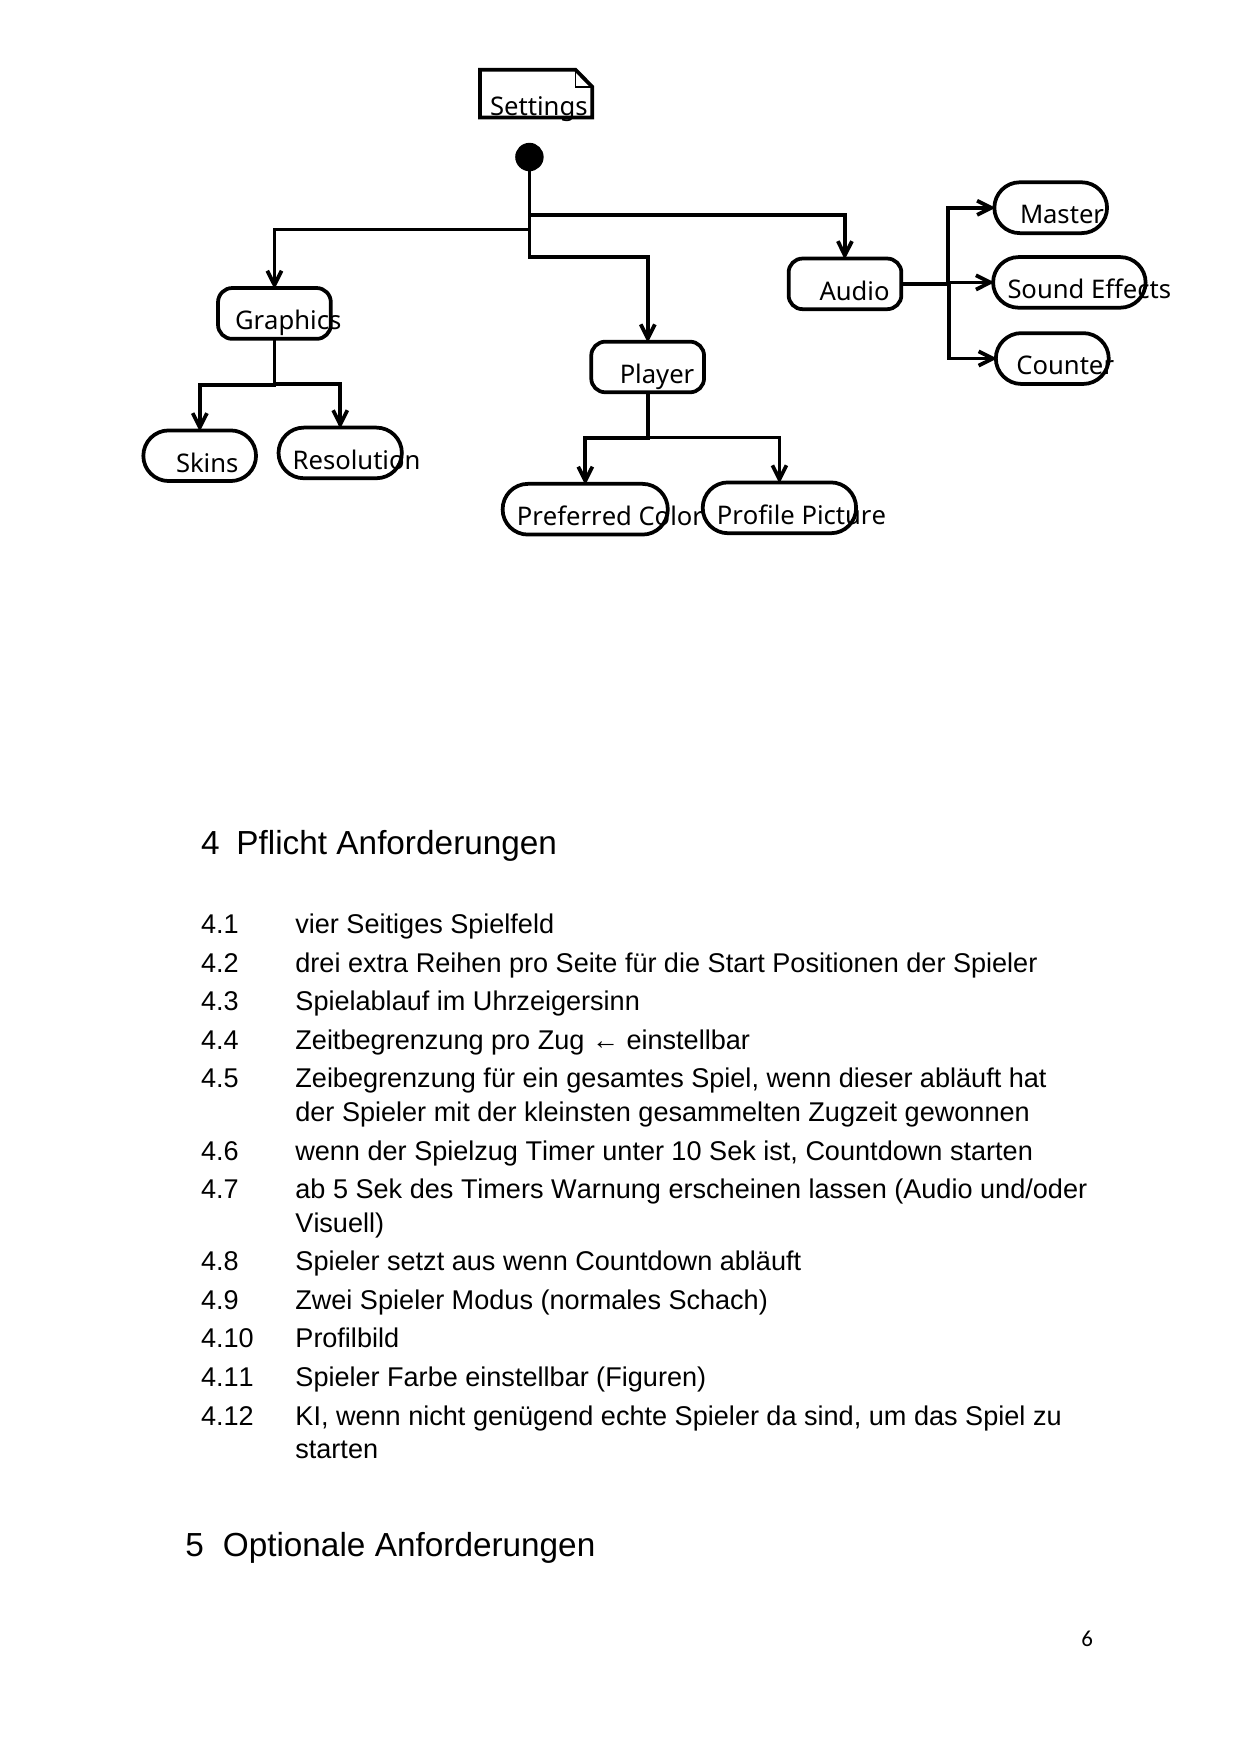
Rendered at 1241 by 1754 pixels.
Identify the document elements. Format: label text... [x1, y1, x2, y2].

list Pflicht Anforderungen [201, 823, 1093, 862]
list ab 5 Sek des Timers Warnung erscheinen lassen (Audio und/oder Visuell) [201, 1173, 1093, 1238]
list Spieler Farbe einstellbar (Figuren) [201, 1361, 1093, 1392]
list Zwei Spieler Modus (normales Schach) [201, 1284, 1093, 1315]
list Zeibegrenzung für ein gesamtes Spiel, wenn dieser abläuft hat der Spieler mit der kleinsten gesammelten Zugzeit gewonnen [201, 1062, 1093, 1127]
list Spielablauf im Uhrzeigersinn [201, 985, 1093, 1016]
list KI, wenn nicht genügend echte Spieler da sind, um das Spiel zu starten [201, 1399, 1093, 1464]
list Spieler setzt aus wenn Countdown abläuft [201, 1245, 1093, 1277]
list Profilbild [201, 1322, 1093, 1354]
list wenn der Spielzug Timer unter 10 Sek ist, Countdown starten [201, 1134, 1093, 1166]
list drei extra Reihen pro Seite für die Start Positionen der Spieler [201, 947, 1093, 978]
list vier Seitiges Spielfeld [201, 908, 1093, 939]
subtitle Optionale Anforderungen [185, 1525, 1093, 1564]
list Zeitbegrenzung pro Zug ← einstellbar [201, 1024, 1093, 1055]
